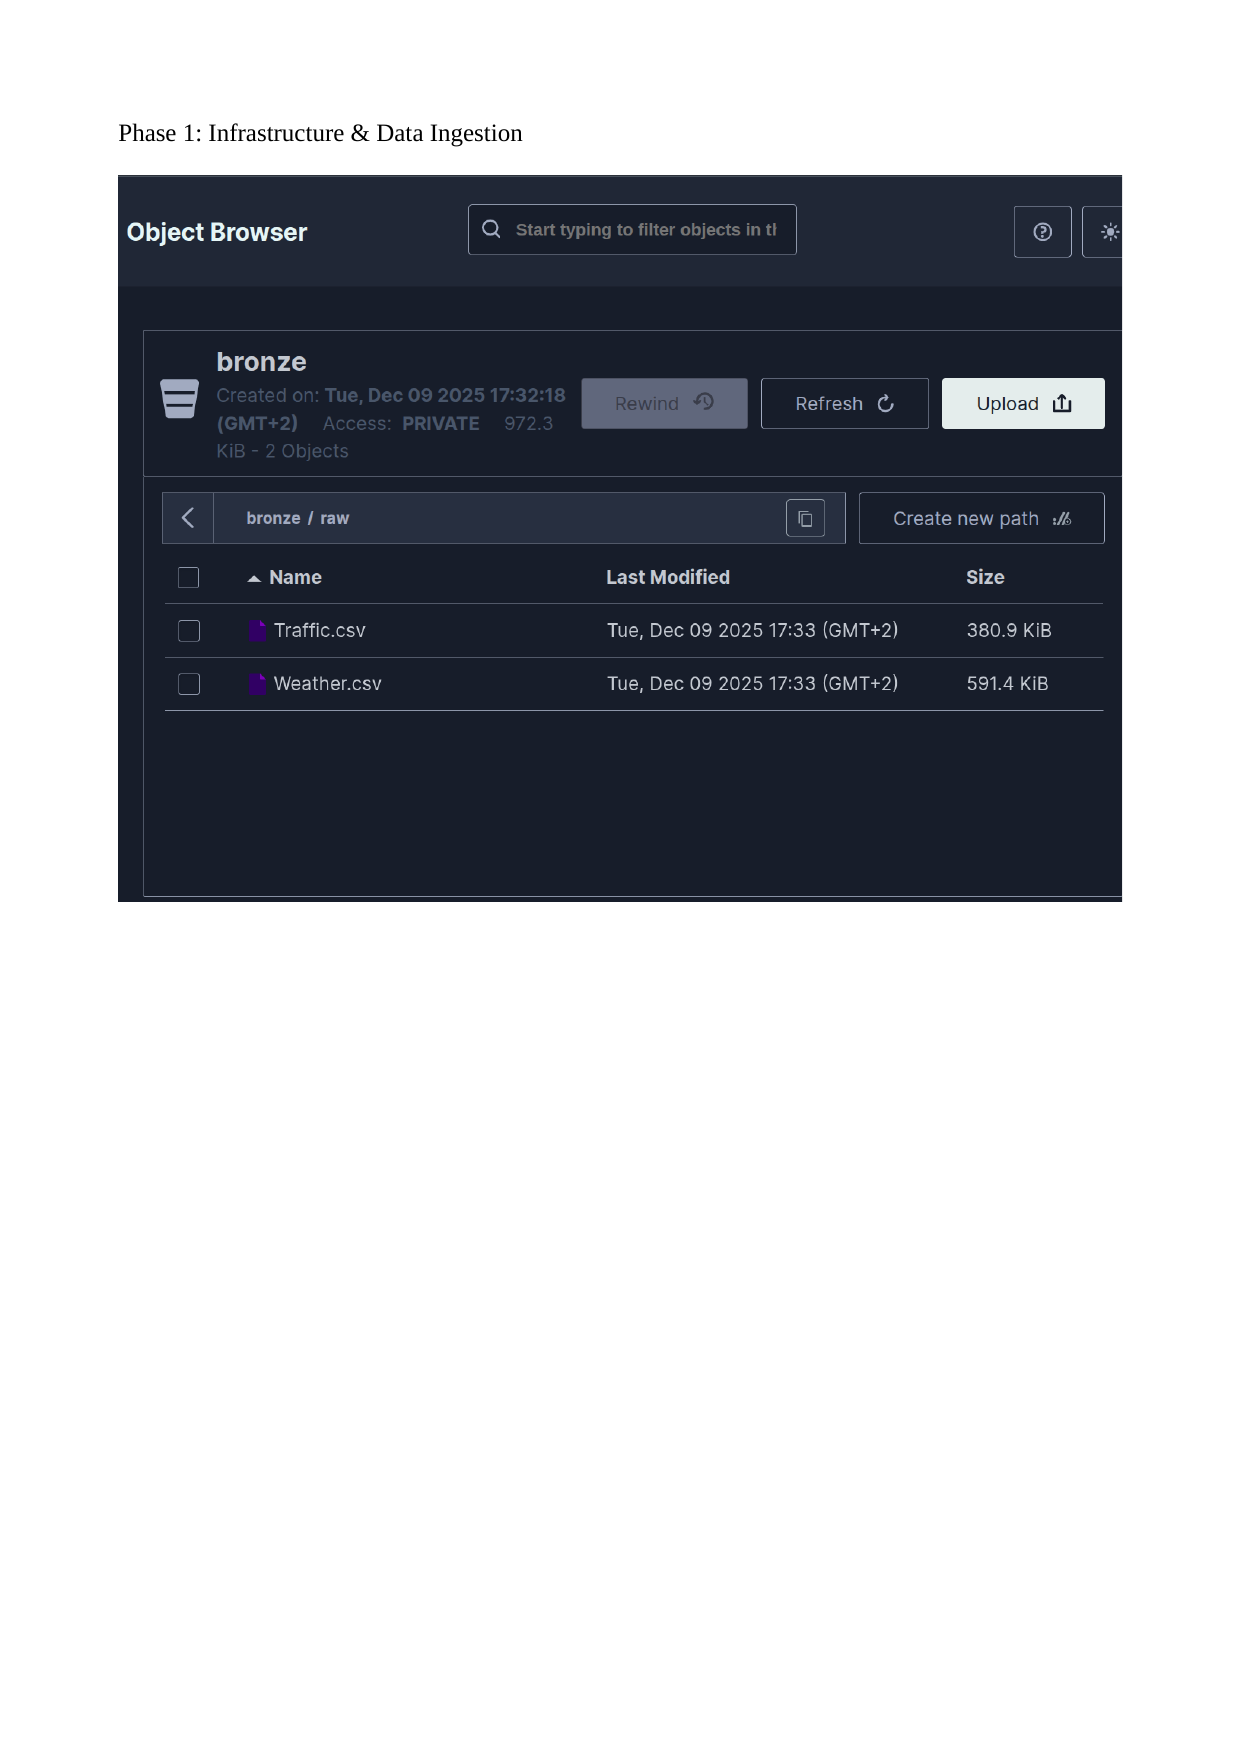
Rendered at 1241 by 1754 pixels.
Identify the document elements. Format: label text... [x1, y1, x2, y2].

picture [118, 175, 1123, 902]
text Phase 1: Infrastructure & Data Ingestion [118, 118, 1122, 147]
